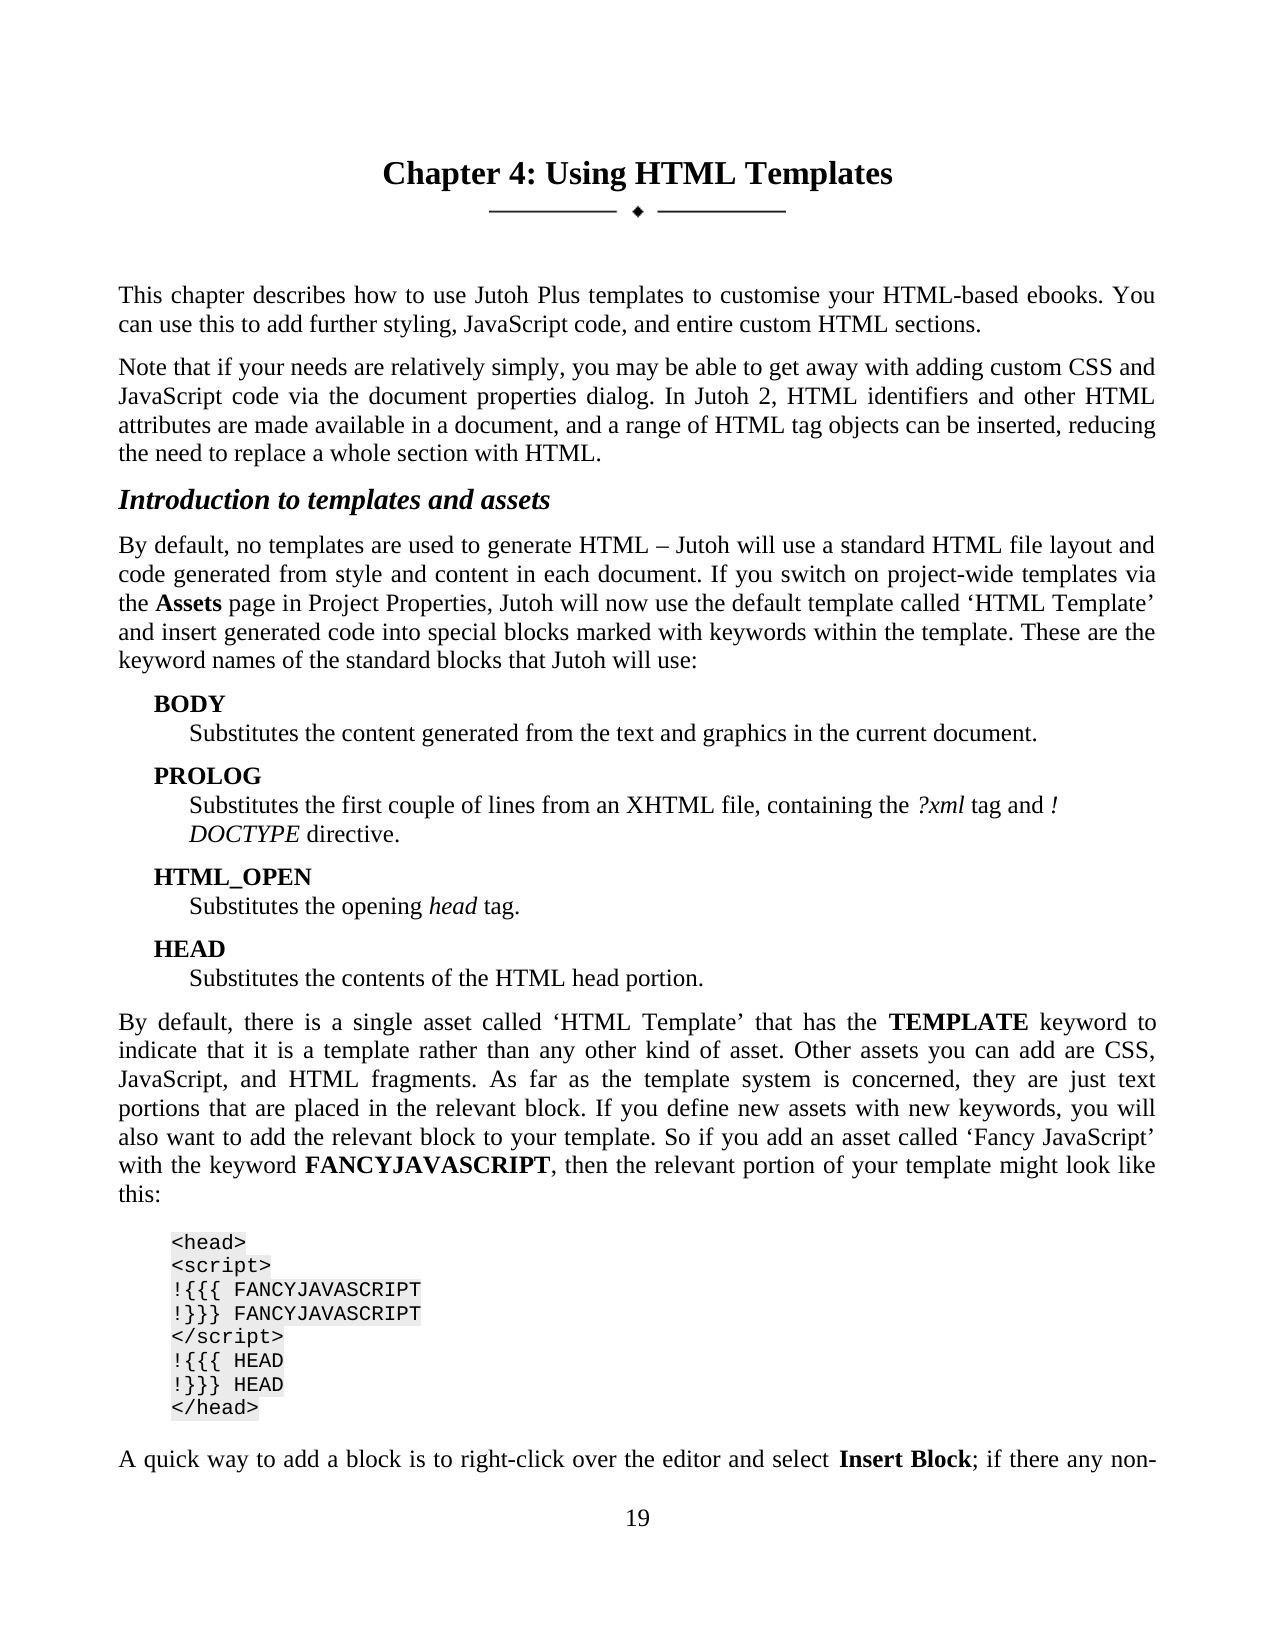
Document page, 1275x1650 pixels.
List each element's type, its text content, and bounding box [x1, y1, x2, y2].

text !{{{ FANCYJAVASCRIPT [421, 1279, 1157, 1303]
subtitle Introduction to templates and assets [118, 482, 1157, 516]
subtitle Chapter 4: Using HTML Templates [118, 153, 1157, 192]
text This chapter describes how to use Jutoh Plus templates to customise your HTML-based ebooks. You can use this to add further styling, JavaScript code, and entire custom HTML sections. [118, 280, 1157, 337]
text By default, no templates are used to generate HTML – Jutoh will use a standard HTML file layout and code generated from style and content in each document. If you switch on project-wide templates via the Assets page in Project Properties, Jutoh will now use the default template called ‘HTML Template’ and insert generated code into special blocks marked with keywords within the template. These are the keyword names of the standard blocks that Jutoh will use: [118, 530, 1157, 674]
text Substitutes the first couple of lines from an XHTML file, containing the ?xml tag and !DOCTYPE directive. [189, 790, 1157, 847]
text !}}} FANCYJAVASCRIPT [421, 1303, 1157, 1326]
picture [489, 203, 786, 221]
text Substitutes the opening head tag. [189, 891, 1157, 920]
text </script> [284, 1326, 1157, 1350]
text Note that if your needs are relatively simply, you may be able to get away with adding custom CSS and JavaScript code via the document properties dialog. In Jutoh 2, HTML identifiers and other HTML attributes are made available in a document, and a range of HTML tag objects can be inserted, reducing the need to replace a whole section with HTML. [118, 352, 1157, 467]
text !{{{ HEAD [284, 1350, 1157, 1374]
text By default, there is a single asset called ‘HTML Template’ that has the TEMPLATE keyword to indicate that it is a template rather than any other kind of asset. Other assets you can add are CSS, JavaScript, and HTML fragments. As far as the template system is concerned, they are just text portions that are placed in the relevant block. If you define new assets with new keywords, you will also want to add the relevant block to your template. So if you add an asset called ‘Fancy JavaScript’ with the keyword FANCYJAVASCRIPT, then the relevant portion of your template might look like this: [118, 1007, 1157, 1208]
text Substitutes the contents of the HTML head portion. [189, 963, 1157, 992]
text !}}} HEAD [284, 1374, 1157, 1397]
text BODY [153, 689, 1157, 718]
text <head> [246, 1232, 1157, 1255]
text <script> [271, 1255, 1157, 1279]
text PROLOG [153, 761, 1157, 790]
text </head> [259, 1397, 1157, 1421]
text Substitutes the content generated from the text and graphics in the current document. [189, 718, 1157, 746]
text HEAD [153, 934, 1157, 963]
text A quick way to add a block is to right-click over the editor and select Insert Block; if there any non- [118, 1444, 1157, 1473]
text HTML_OPEN [153, 862, 1157, 891]
